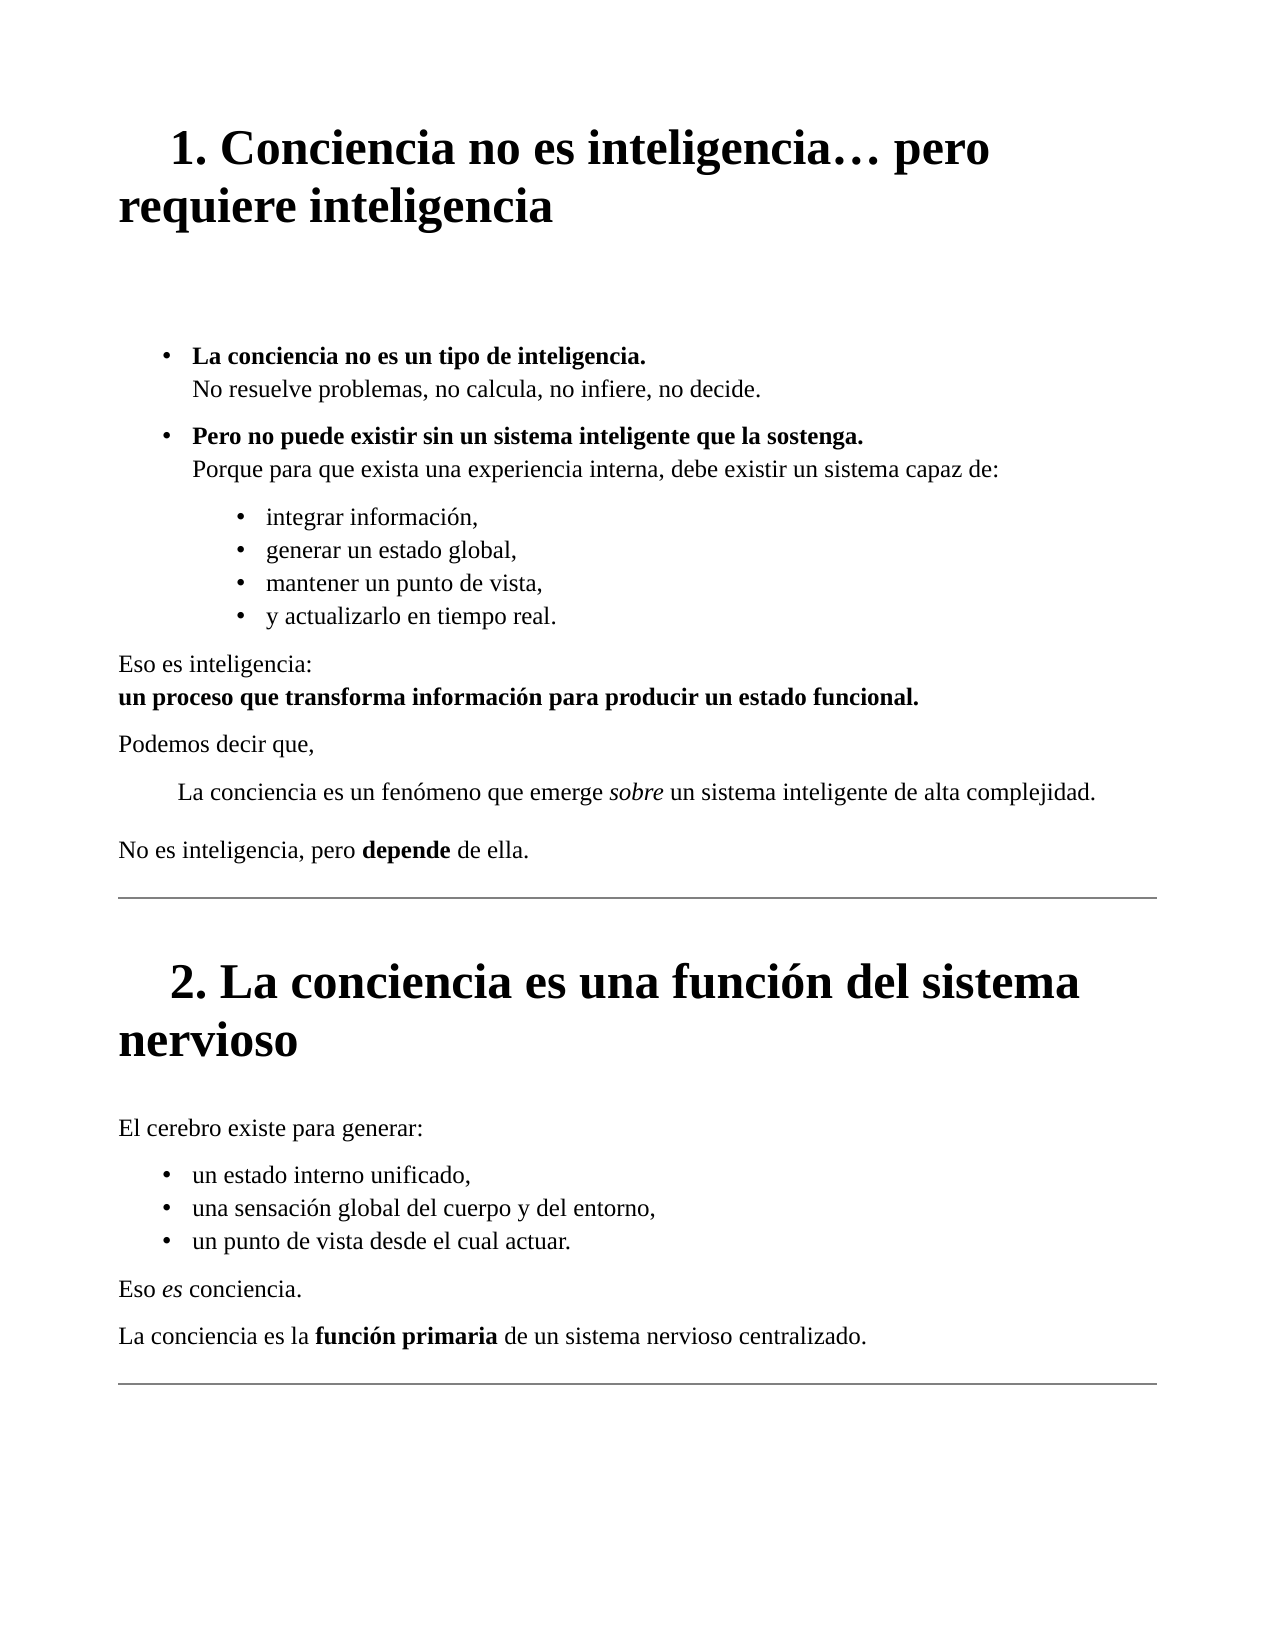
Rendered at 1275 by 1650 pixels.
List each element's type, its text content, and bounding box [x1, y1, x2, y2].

text Eso es conciencia. [118, 1274, 1157, 1303]
text La conciencia es un fenómeno que emerge sobre un sistema inteligente de alta complejidad. [177, 777, 1098, 806]
text La conciencia es la función primaria de un sistema nervioso centralizado. [118, 1321, 1157, 1350]
list una sensación global del cuerpo y del entorno, [162, 1193, 1157, 1222]
list Pero no puede existir sin un sistema inteligente que la sostenga. Porque para que exista una experiencia interna, debe existir un sistema capaz de: [162, 421, 1157, 483]
list un estado interno unificado, [162, 1160, 1157, 1189]
subtitle 🌟 1. Conciencia no es inteligencia… pero requiere inteligencia [118, 118, 1157, 233]
text El cerebro existe para generar: [118, 1079, 1157, 1141]
text Podemos decir que, [118, 729, 1157, 758]
list un punto de vista desde el cual actuar. [162, 1226, 1157, 1255]
list mantener un punto de vista, [236, 568, 1157, 597]
subtitle 🧠 2. La conciencia es una función del sistema nervioso [118, 952, 1157, 1067]
list La conciencia no es un tipo de inteligencia. No resuelve problemas, no calcula, no infiere, no decide. [162, 341, 1157, 403]
text No es inteligencia, pero depende de ella. [118, 835, 1157, 864]
text Eso es inteligencia: un proceso que transforma información para producir un estado funcional. [118, 649, 1157, 711]
list generar un estado global, [236, 535, 1157, 564]
list integrar información, [236, 502, 1157, 531]
list y actualizarlo en tiempo real. [236, 601, 1157, 630]
